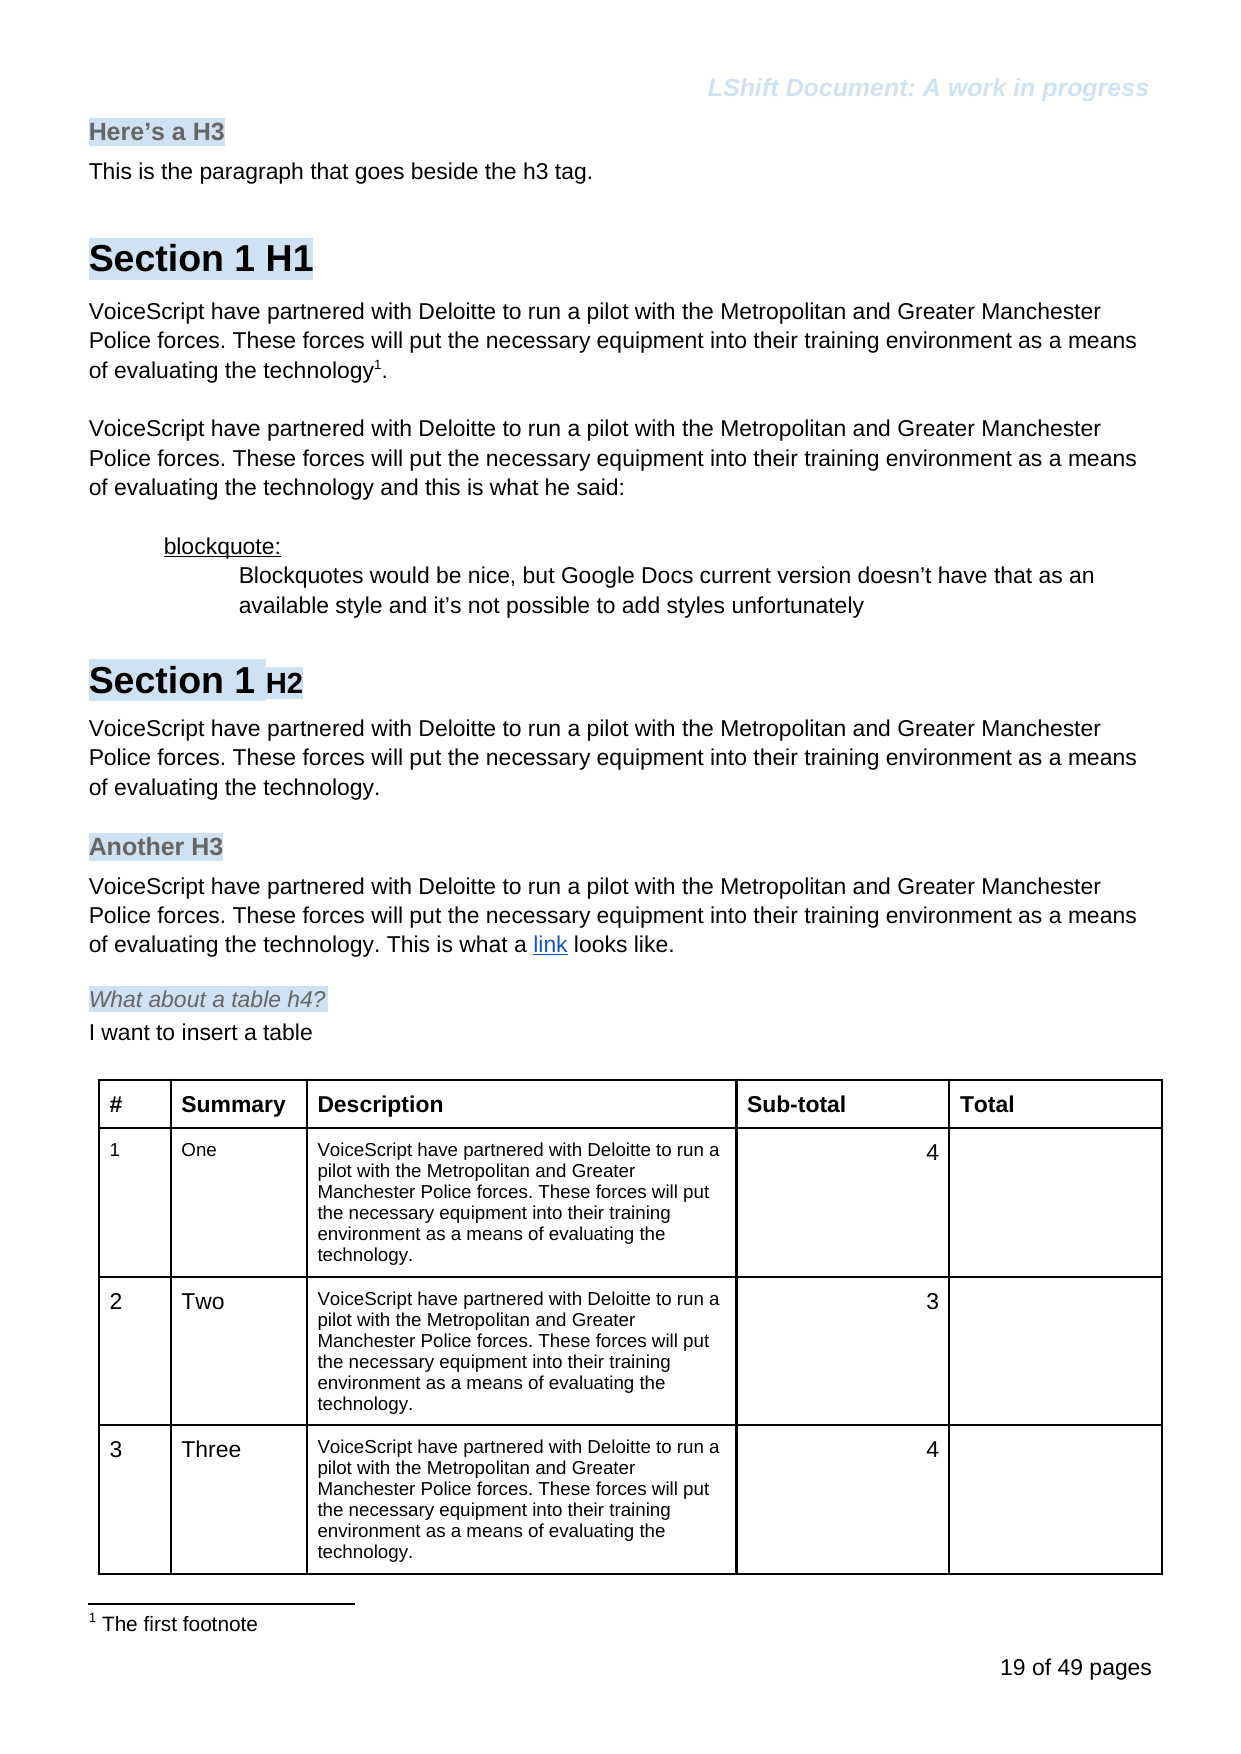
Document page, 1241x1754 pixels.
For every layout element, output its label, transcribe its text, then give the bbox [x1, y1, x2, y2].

table_cell [950, 1129, 1161, 1276]
text The first footnote [88, 1610, 1152, 1636]
table_header Total [950, 1081, 1161, 1127]
table_cell 3 [100, 1426, 170, 1573]
text VoiceScript have partnered with Deloitte to run a pilot with the Metropolitan and Greater Manchester Police forces. These forces will put the necessary equipment into their training environment as a means of evaluating the technology. [88, 716, 1152, 800]
table_header Sub-total [738, 1081, 948, 1127]
table_header Summary [172, 1081, 306, 1127]
table_cell 3 [738, 1278, 948, 1424]
table_cell 4 [738, 1129, 948, 1276]
table_header Description [308, 1081, 735, 1127]
table_cell [950, 1278, 1161, 1424]
table_cell VoiceScript have partnered with Deloitte to run a pilot with the Metropolitan and Greater Manchester Police forces. These forces will put the necessary equipment into their training environment as a means of evaluating the technology. [308, 1278, 735, 1424]
table_cell One [172, 1129, 306, 1276]
table_cell VoiceScript have partnered with Deloitte to run a pilot with the Metropolitan and Greater Manchester Police forces. These forces will put the necessary equipment into their training environment as a means of evaluating the technology. [308, 1426, 735, 1573]
subtitle What about a table h4? [328, 986, 1152, 1012]
table_cell Two [172, 1278, 306, 1424]
table_header # [100, 1081, 170, 1127]
subtitle Section 1 H2 [266, 659, 1152, 701]
text blockquote: [163, 533, 1152, 559]
table_cell 2 [100, 1278, 170, 1424]
subtitle Another H3 [223, 833, 1152, 861]
table_cell [950, 1426, 1161, 1573]
text Blockquotes would be nice, but Google Docs current version doesn’t have that as an available style and it’s not possible to add styles unfortunately [238, 563, 1152, 618]
text VoiceScript have partnered with Deloitte to run a pilot with the Metropolitan and Greater Manchester Police forces. These forces will put the necessary equipment into their training environment as a means of evaluating the technology. [88, 298, 1152, 383]
subtitle Here’s a H3 [225, 118, 1152, 146]
text VoiceScript have partnered with Deloitte to run a pilot with the Metropolitan and Greater Manchester Police forces. These forces will put the necessary equipment into their training environment as a means of evaluating the technology and this is what he said: [88, 416, 1152, 500]
table_cell VoiceScript have partnered with Deloitte to run a pilot with the Metropolitan and Greater Manchester Police forces. These forces will put the necessary equipment into their training environment as a means of evaluating the technology. [308, 1129, 735, 1276]
subtitle Section 1 H1 [313, 238, 1152, 280]
table_cell Three [172, 1426, 306, 1573]
text VoiceScript have partnered with Deloitte to run a pilot with the Metropolitan and Greater Manchester Police forces. These forces will put the necessary equipment into their training environment as a means of evaluating the technology. This is what a link looks like. [88, 873, 1152, 958]
table_cell 1 [100, 1129, 170, 1276]
text This is the paragraph that goes beside the h3 tag. [88, 158, 1152, 184]
text I want to insert a table [88, 1020, 1152, 1046]
table_cell 4 [738, 1426, 948, 1573]
